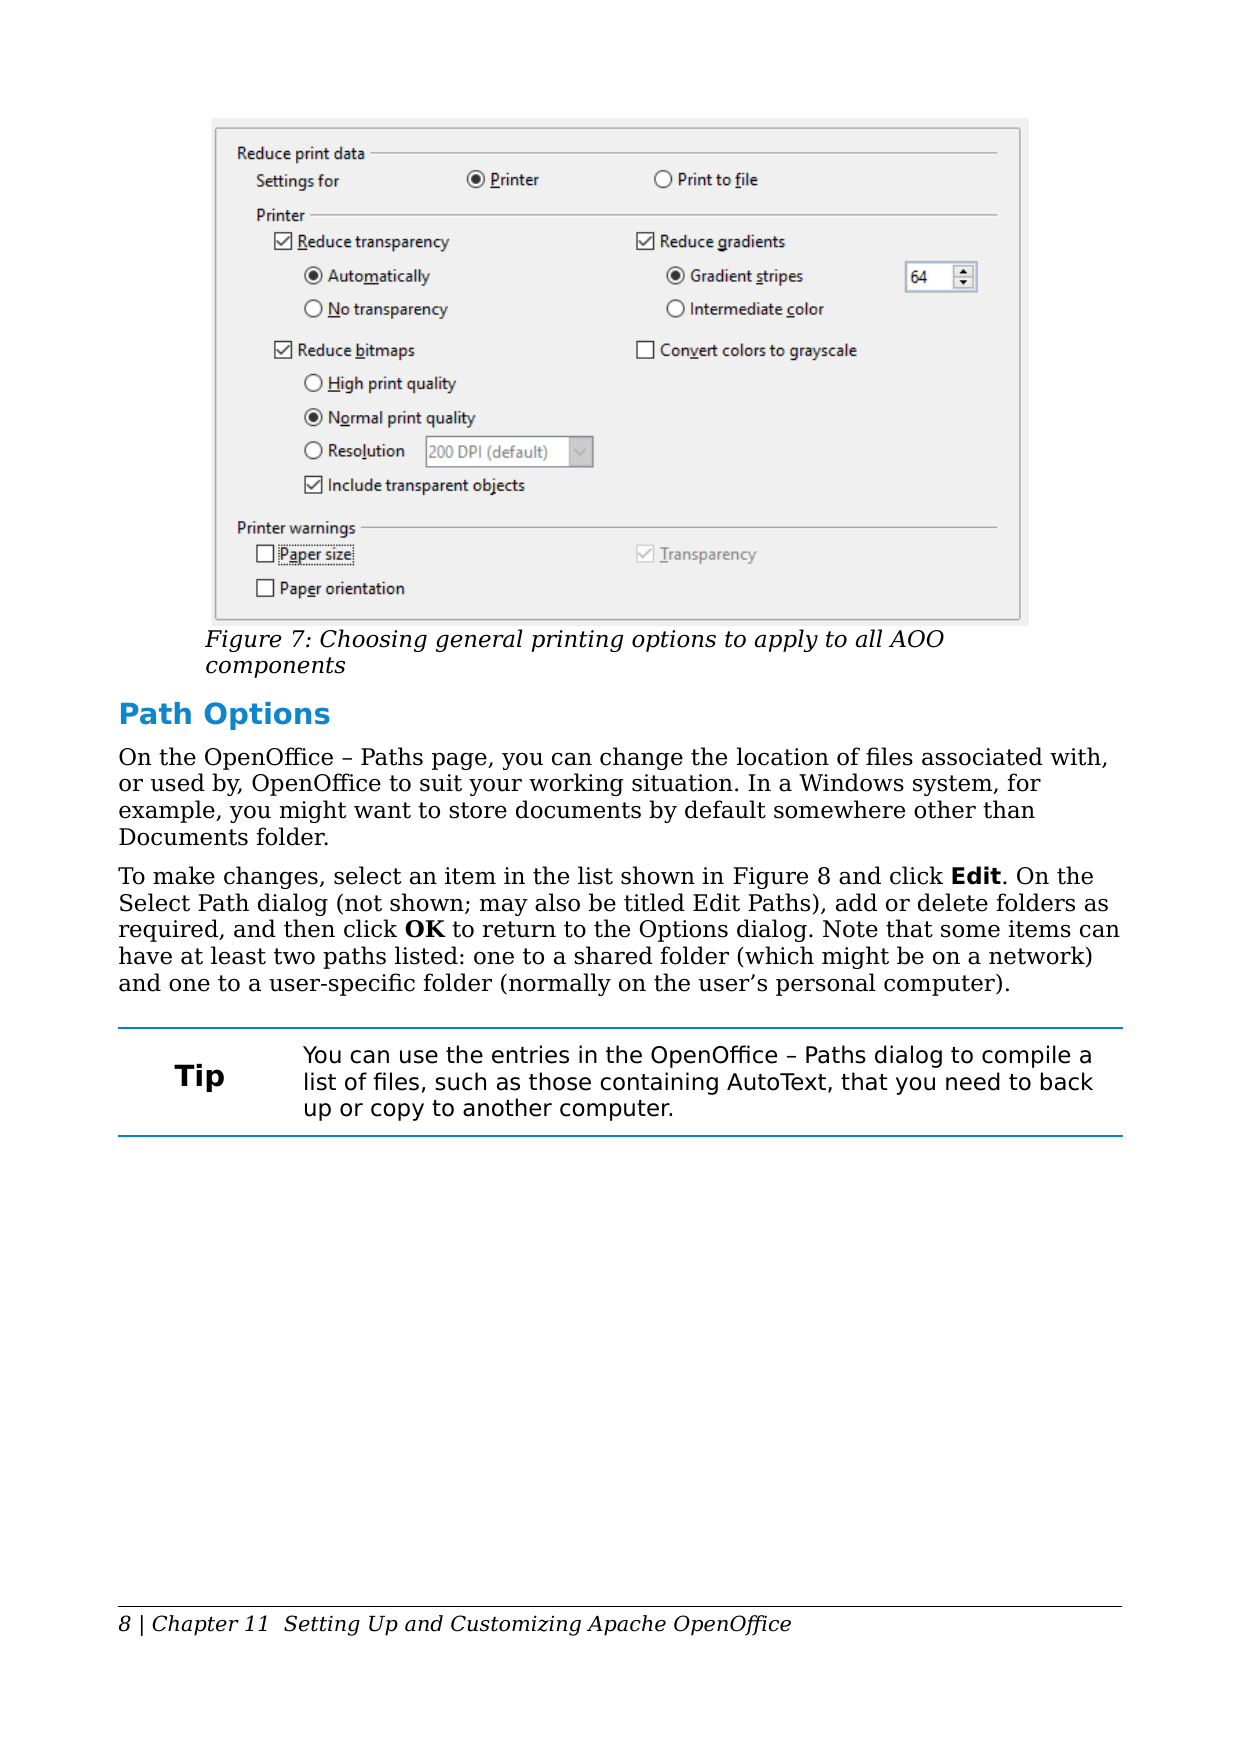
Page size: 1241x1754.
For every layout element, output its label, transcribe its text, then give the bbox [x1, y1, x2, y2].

text To make changes, select an item in the list shown in Figure 8 and click Edit. On the Select Path dialog (not shown; may also be titled Edit Paths), add or delete folders as required, and then click OK to return to the Options dialog. Note that some items can have at least two paths listed: one to a shared folder (which might be on a network) and one to a user-specific folder (normally on the user’s personal computer). [118, 863, 1122, 997]
subtitle Path Options [118, 697, 1122, 731]
text Figure 7: Choosing general printing options to apply to all AOO components [205, 118, 1035, 679]
picture [211, 118, 1029, 626]
text On the OpenOffice – Paths page, you can change the location of files associated with, or used by, OpenOffice to suit your working situation. In a Windows system, for example, you might want to store documents by default somewhere other than Documents folder. [118, 744, 1122, 851]
table_header You can use the entries in the OpenOffice – Paths dialog to compile a list of files, such as those containing AutoText, that you need to back up or copy to another computer. [281, 1029, 1122, 1135]
table_header Tip [118, 1029, 281, 1135]
